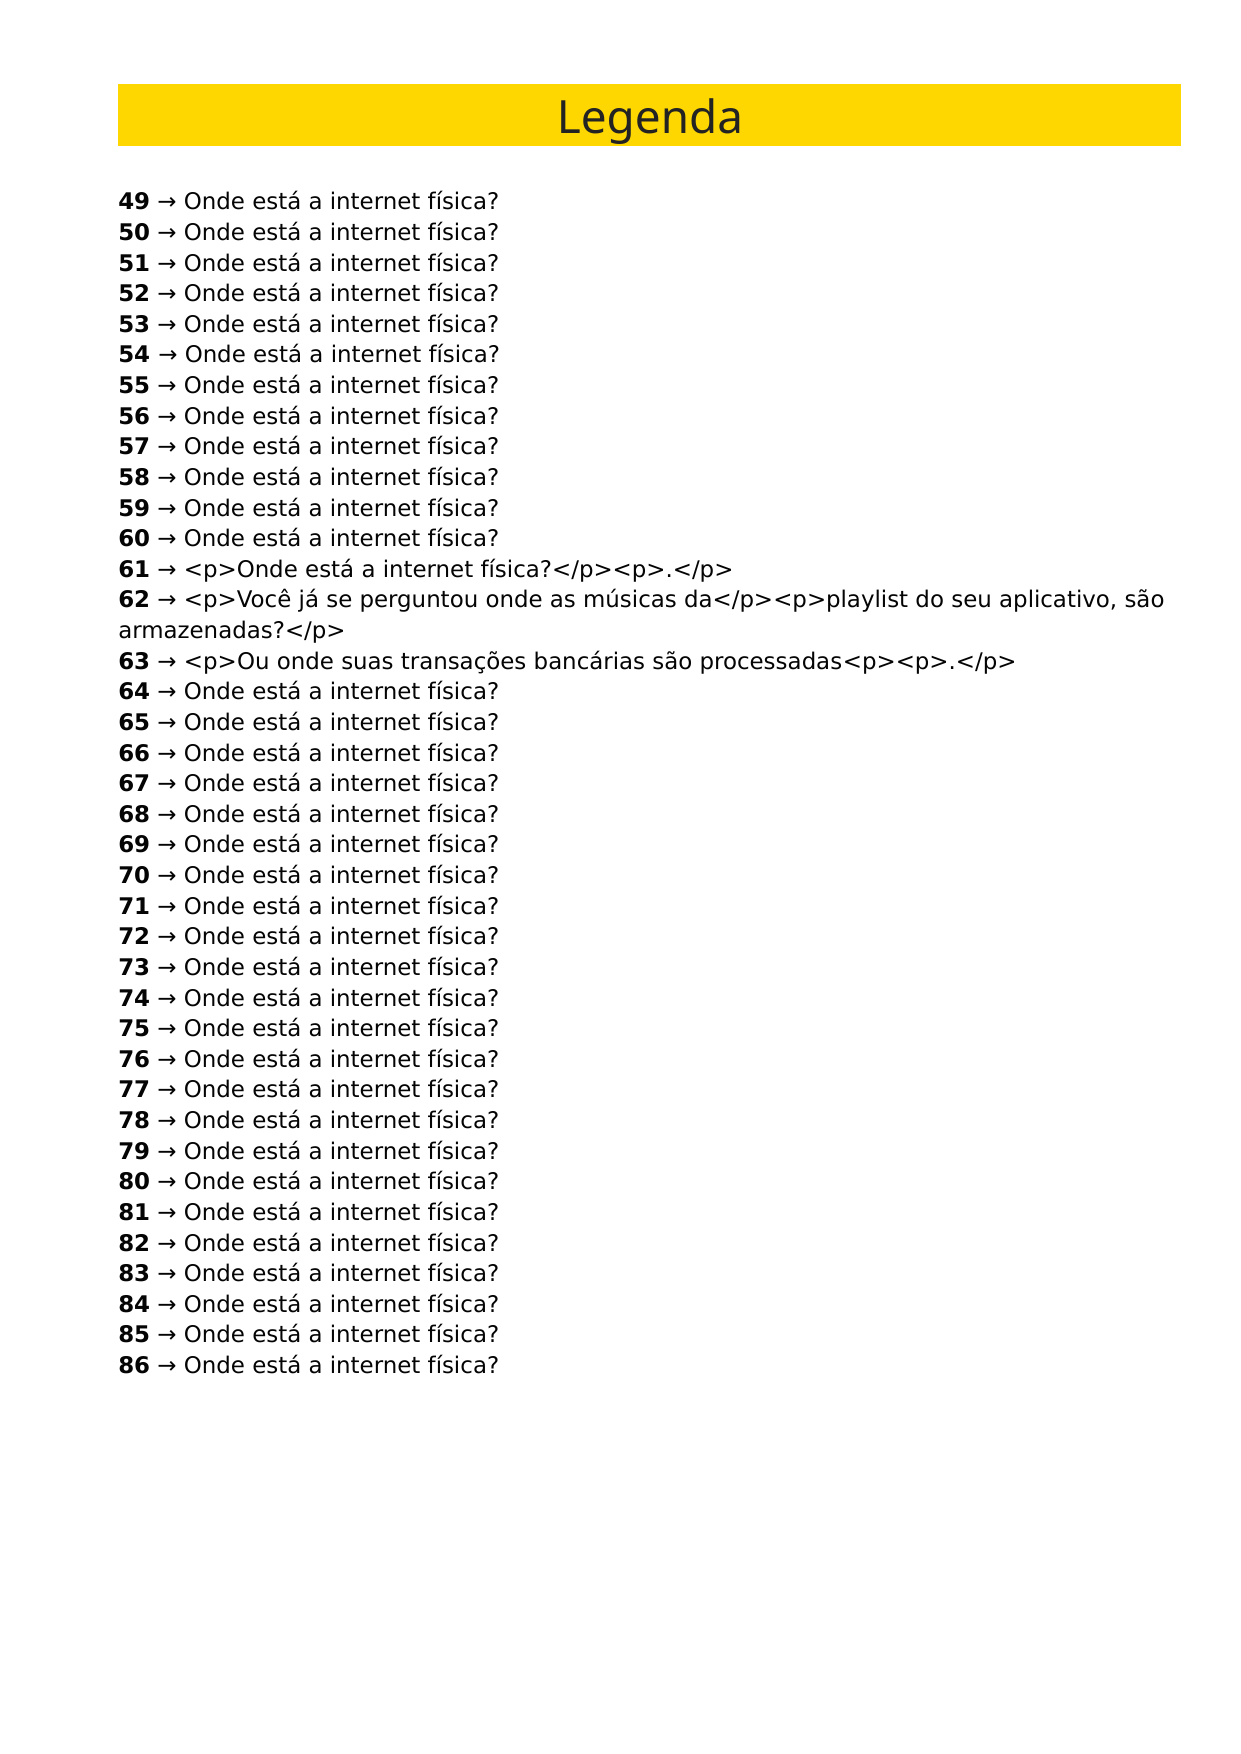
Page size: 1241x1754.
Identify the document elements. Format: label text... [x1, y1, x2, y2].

subtitle 74 → Onde está a internet física? [118, 985, 1181, 1011]
subtitle 64 → Onde está a internet física? [118, 678, 1181, 705]
subtitle 55 → Onde está a internet física? [118, 372, 1181, 399]
subtitle 86 → Onde está a internet física? [118, 1352, 1181, 1379]
subtitle 57 → Onde está a internet física? [118, 433, 1181, 460]
subtitle 75 → Onde está a internet física? [118, 1015, 1181, 1042]
subtitle 84 → Onde está a internet física? [118, 1291, 1181, 1318]
subtitle 62 → <p>Você já se perguntou onde as músicas da</p><p>playlist do seu aplicativo, são armazenadas?</p> [118, 587, 1181, 644]
subtitle 77 → Onde está a internet física? [118, 1077, 1181, 1103]
subtitle 68 → Onde está a internet física? [118, 801, 1181, 828]
subtitle 66 → Onde está a internet física? [118, 740, 1181, 766]
subtitle 53 → Onde está a internet física? [118, 311, 1181, 338]
subtitle 59 → Onde está a internet física? [118, 495, 1181, 521]
subtitle 50 → Onde está a internet física? [118, 219, 1181, 246]
subtitle 61 → <p>Onde está a internet física?</p><p>.</p> [118, 556, 1181, 583]
subtitle 60 → Onde está a internet física? [118, 525, 1181, 552]
subtitle 56 → Onde está a internet física? [118, 403, 1181, 429]
subtitle 83 → Onde está a internet física? [118, 1260, 1181, 1287]
subtitle 51 → Onde está a internet física? [118, 250, 1181, 276]
subtitle 70 → Onde está a internet física? [118, 862, 1181, 889]
subtitle 73 → Onde está a internet física? [118, 954, 1181, 981]
subtitle 65 → Onde está a internet física? [118, 709, 1181, 736]
subtitle 79 → Onde está a internet física? [118, 1138, 1181, 1164]
subtitle 72 → Onde está a internet física? [118, 923, 1181, 950]
subtitle 78 → Onde está a internet física? [118, 1107, 1181, 1134]
subtitle 69 → Onde está a internet física? [118, 832, 1181, 858]
subtitle 82 → Onde está a internet física? [118, 1230, 1181, 1256]
subtitle 76 → Onde está a internet física? [118, 1046, 1181, 1073]
subtitle 81 → Onde está a internet física? [118, 1199, 1181, 1226]
subtitle 58 → Onde está a internet física? [118, 464, 1181, 491]
subtitle 52 → Onde está a internet física? [118, 280, 1181, 307]
subtitle 80 → Onde está a internet física? [118, 1168, 1181, 1195]
subtitle 63 → <p>Ou onde suas transações bancárias são processadas<p><p>.</p> [118, 648, 1181, 674]
subtitle 49 → Onde está a internet física? [118, 188, 1181, 215]
subtitle 71 → Onde está a internet física? [118, 893, 1181, 919]
subtitle 85 → Onde está a internet física? [118, 1322, 1181, 1348]
subtitle 54 → Onde está a internet física? [118, 342, 1181, 368]
subtitle 67 → Onde está a internet física? [118, 770, 1181, 797]
